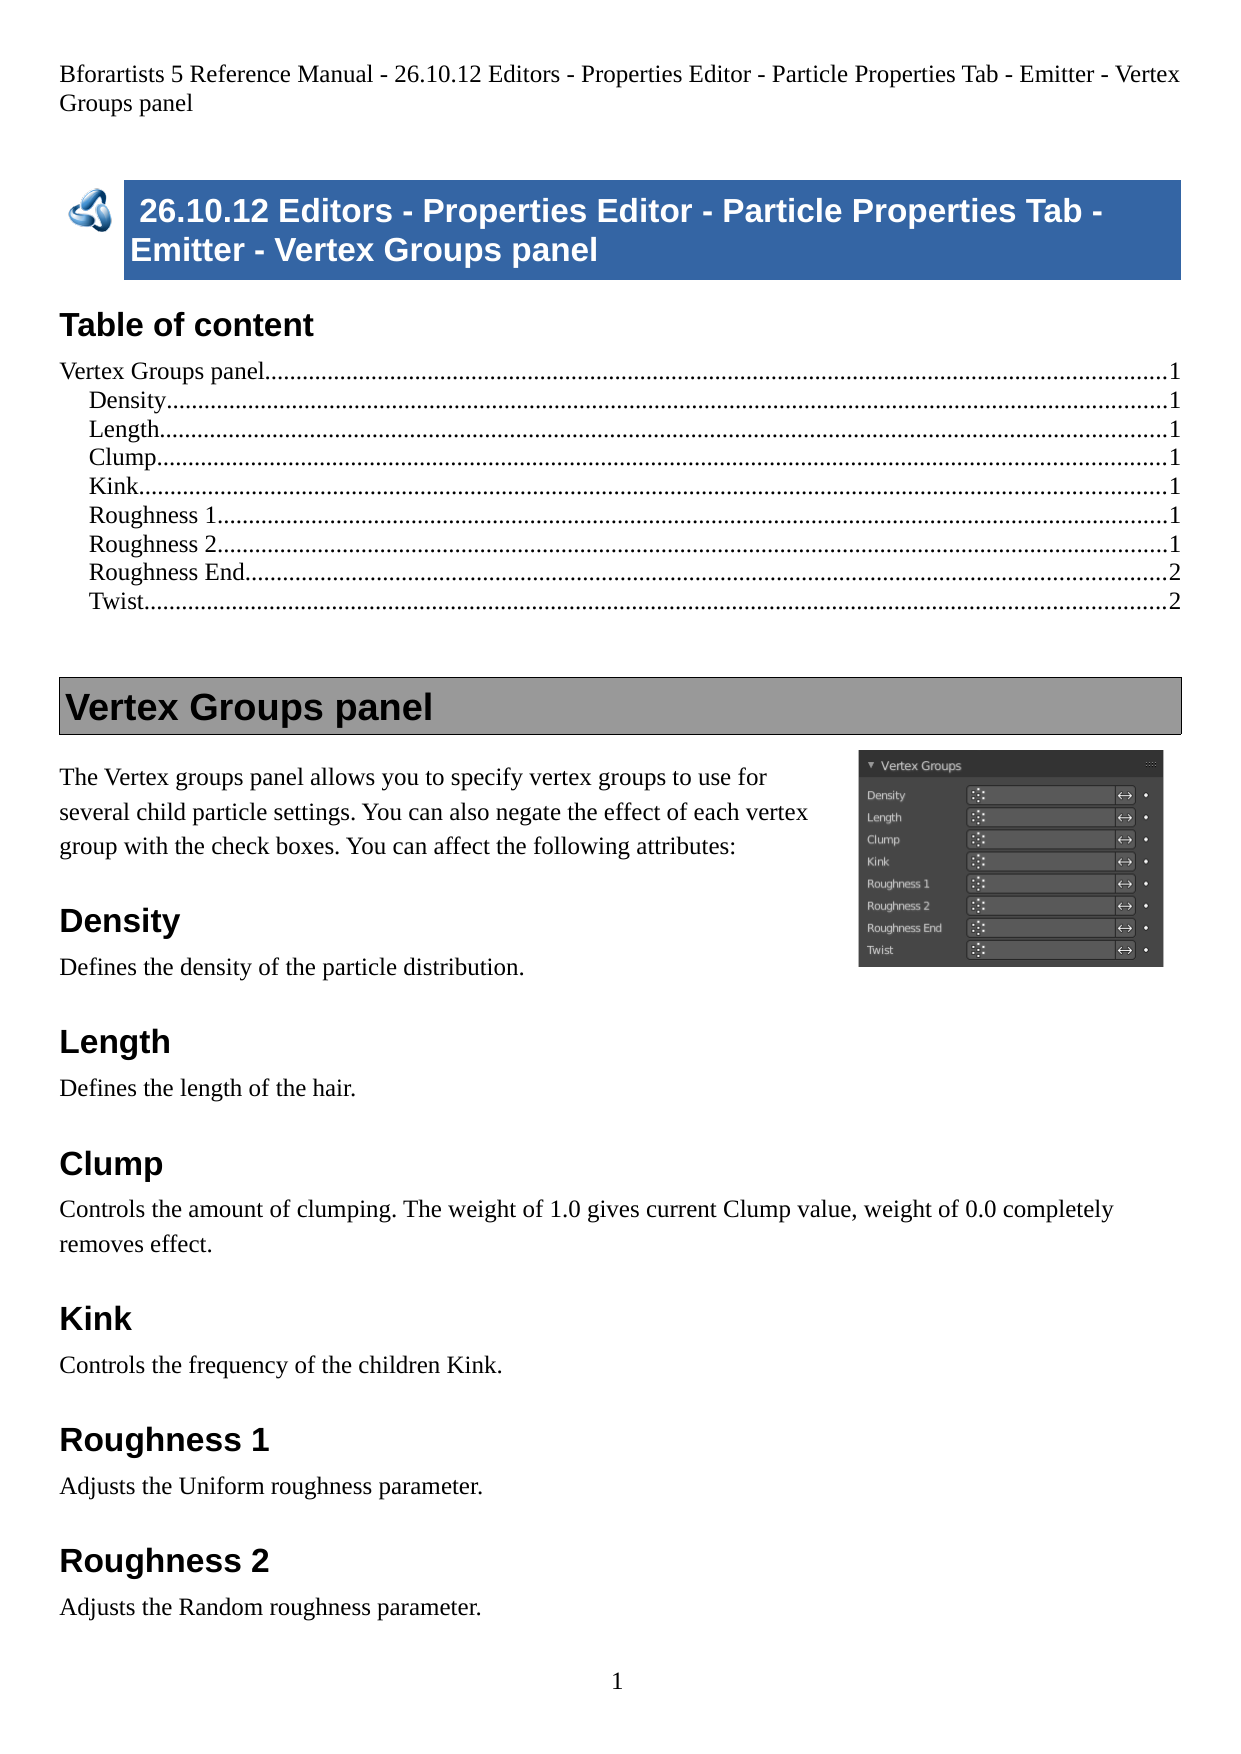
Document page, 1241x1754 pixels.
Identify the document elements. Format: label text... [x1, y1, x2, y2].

text Defines the density of the particle distribution. [59, 952, 1181, 981]
subtitle Table of content [59, 305, 1181, 344]
text Adjusts the Uniform roughness parameter. [59, 1471, 1181, 1500]
text Adjusts the Random roughness parameter. [59, 1592, 1181, 1621]
subtitle Clump [59, 1143, 1181, 1182]
picture [65, 185, 114, 235]
text Kink 1 [88, 471, 1181, 500]
subtitle Density [59, 901, 858, 940]
subtitle [1164, 901, 1181, 940]
text Roughness End 2 [88, 557, 1181, 586]
table_header 26.10.12 Editors - Properties Editor - Particle Properties Tab - Emitter - Vertex Groups panel [124, 180, 1181, 280]
text Vertex Groups panel 1 [59, 356, 1181, 385]
subtitle Roughness 2 [59, 1541, 1181, 1580]
text Roughness 1 1 [88, 500, 1181, 529]
text Controls the amount of clumping. The weight of 1.0 gives current Clump value, weight of 0.0 completely removes effect. [59, 1194, 1181, 1258]
subtitle Kink [59, 1299, 1181, 1338]
picture [858, 750, 1164, 967]
text The Vertex groups panel allows you to specify vertex groups to use for several child particle settings. You can also negate the effect of each vertex group with the check boxes. You can affect the following attributes: [59, 762, 858, 860]
text Density 1 [88, 385, 1181, 414]
text Twist 2 [88, 586, 1181, 615]
text Length 1 [88, 414, 1181, 442]
subtitle Roughness 1 [59, 1420, 1181, 1459]
subtitle Length [59, 1022, 1181, 1061]
text Roughness 2 1 [88, 529, 1181, 557]
table_header [59, 180, 124, 280]
table_header Vertex Groups panel [60, 678, 1181, 734]
text Clump 1 [88, 442, 1181, 471]
text Controls the frequency of the children Kink. [59, 1350, 1181, 1379]
text Defines the length of the hair. [59, 1073, 1181, 1102]
